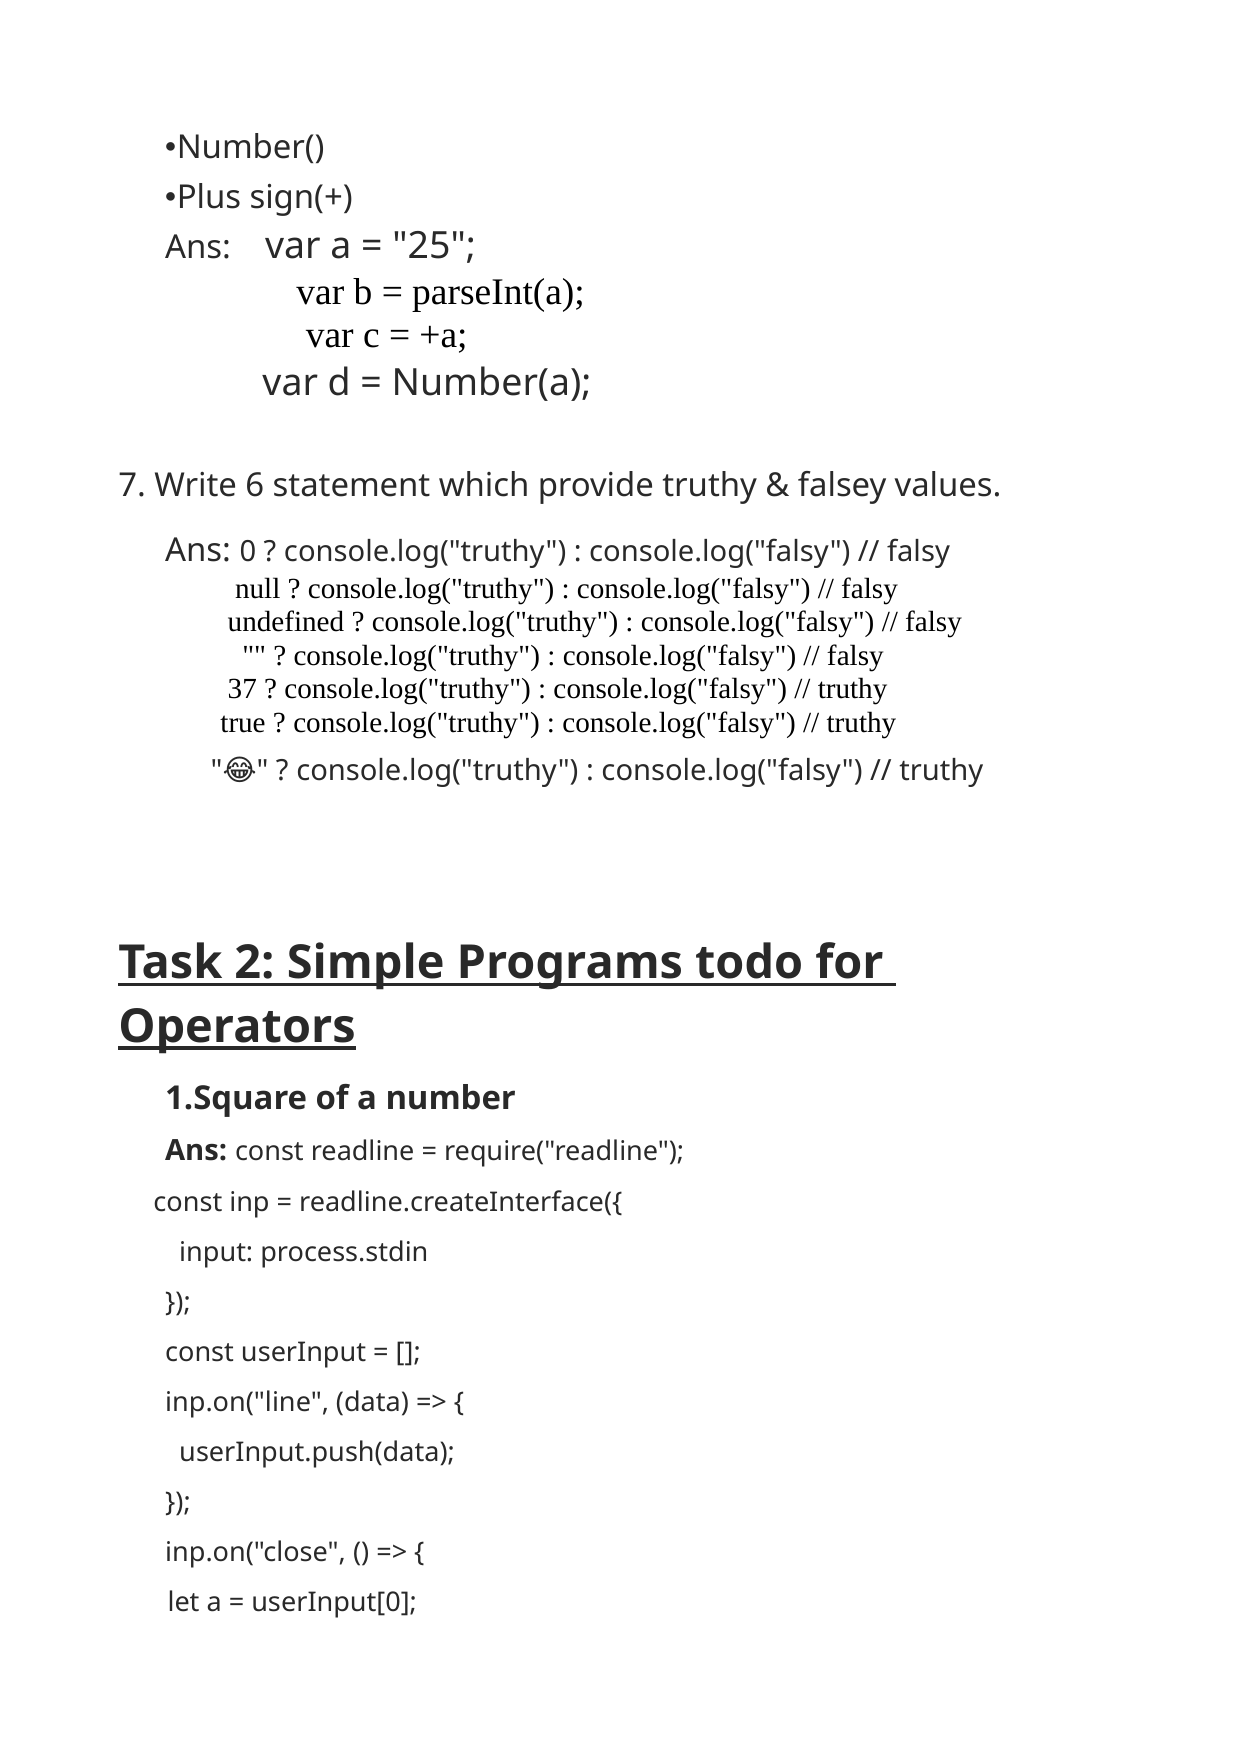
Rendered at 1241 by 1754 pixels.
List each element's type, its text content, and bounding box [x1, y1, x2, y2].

list Plus sign(+) [165, 168, 1122, 218]
text undefined ? console.log("truthy") : console.log("falsy") // falsy [118, 604, 1122, 638]
text 37 ? console.log("truthy") : console.log("falsy") // truthy [118, 672, 1122, 705]
text Ans: 0 ? console.log("truthy") : console.log("falsy") // falsy [165, 521, 1122, 571]
subtitle Task 2: Simple Programs todo for Operators [118, 929, 1122, 1056]
text var b = parseInt(a); [118, 269, 1122, 312]
text const userInput = []; [165, 1319, 1122, 1369]
list Number() [165, 118, 1122, 168]
text null ? console.log("truthy") : console.log("falsy") // falsy [118, 571, 1122, 604]
text inp.on("line", (data) => { [165, 1369, 1122, 1419]
text let a = userInput[0]; [118, 1569, 1122, 1619]
text Ans: const readline = require("readline"); [165, 1119, 1122, 1169]
text Ans: var a = "25"; [165, 218, 1122, 269]
text "" ? console.log("truthy") : console.log("falsy") // falsy [118, 638, 1122, 672]
text var d = Number(a); [165, 355, 1122, 406]
text 7. Write 6 statement which provide truthy & falsey values. [118, 456, 1122, 506]
text var c = +a; [118, 312, 1122, 355]
text }); [165, 1469, 1122, 1519]
text "😂" ? console.log("truthy") : console.log("falsy") // truthy [165, 739, 1122, 789]
text inp.on("close", () => { [165, 1519, 1122, 1569]
text }); [165, 1269, 1122, 1319]
text input: process.stdin [165, 1219, 1122, 1269]
text const inp = readline.createInterface({ [118, 1169, 1122, 1219]
text true ? console.log("truthy") : console.log("falsy") // truthy [118, 705, 1122, 739]
list Square of a number [165, 1069, 1122, 1119]
text userInput.push(data); [165, 1419, 1122, 1469]
